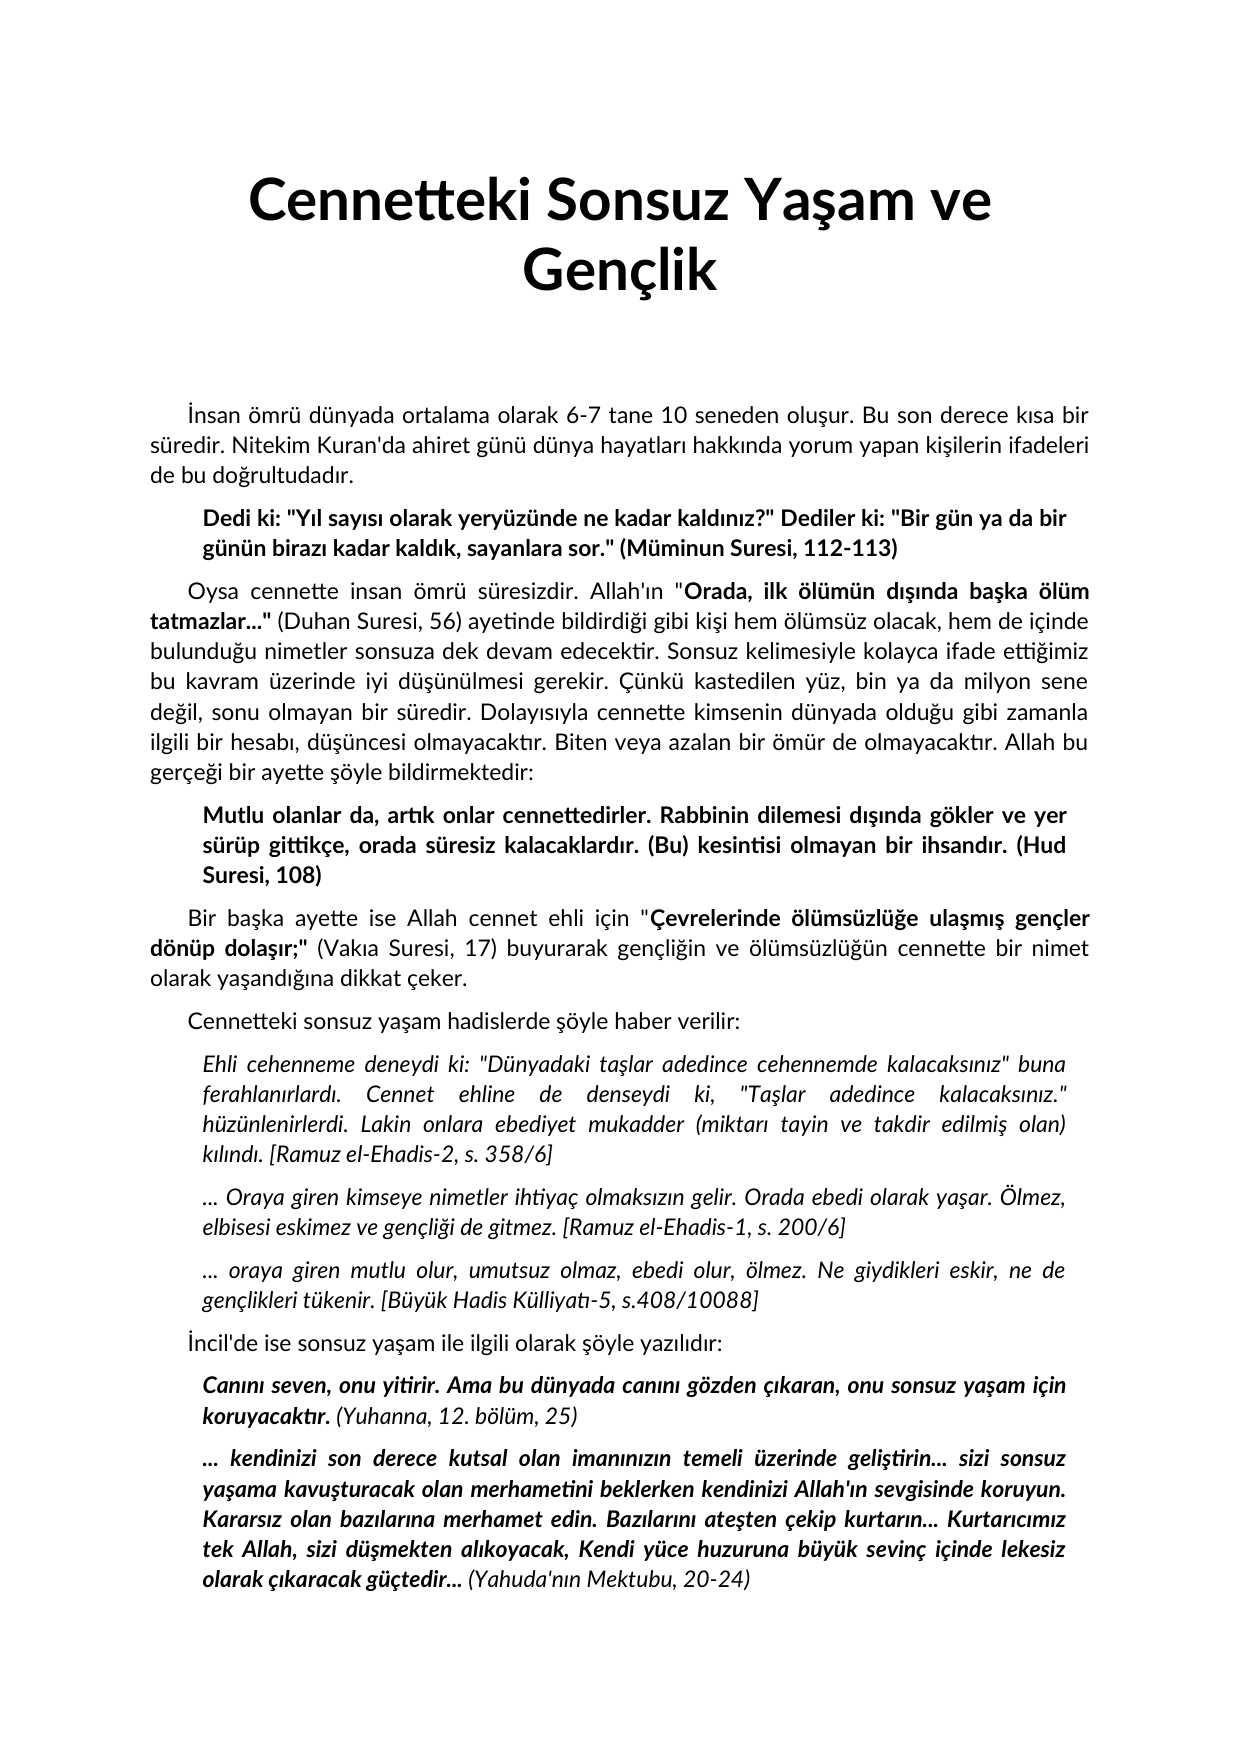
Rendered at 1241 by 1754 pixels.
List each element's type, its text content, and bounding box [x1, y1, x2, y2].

text ... Oraya giren kimseye nimetler ihtiyaç olmaksızın gelir. Orada ebedi olarak yaşar. Ölmez, elbisesi eskimez ve gençliği de gitmez. [Ramuz el-Ehadis-1, s. 200/6] [202, 1183, 1068, 1240]
text Ehli cehenneme deneydi ki: "Dünyadaki taşlar adedince cehennemde kalacaksınız" buna ferahlanırlardı. Cennet ehline de denseydi ki, "Taşlar adedince kalacaksınız." hüzünlenirlerdi. Lakin onlara ebediyet mukadder (miktarı tayin ve takdir edilmiş olan) kılındı. [Ramuz el-Ehadis-2, s. 358/6] [202, 1049, 1068, 1167]
text Bir başka ayette ise Allah cennet ehli için "Çevrelerinde ölümsüzlüğe ulaşmış gençler dönüp dolaşır;" (Vakıa Suresi, 17) buyurarak gençliğin ve ölümsüzlüğün cennette bir nimet olarak yaşandığına dikkat çeker. [150, 903, 1090, 991]
text Oysa cennette insan ömrü süresizdir. Allah'ın "Orada, ilk ölümün dışında başka ölüm tatmazlar..." (Duhan Suresi, 56) ayetinde bildirdiği gibi kişi hem ölümsüz olacak, hem de içinde bulunduğu nimetler sonsuza dek devam edecektir. Sonsuz kelimesiyle kolayca ifade ettiğimiz bu kavram üzerinde iyi düşünülmesi gerekir. Çünkü kastedilen yüz, bin ya da milyon sene değil, sonu olmayan bir süredir. Dolayısıyla cennette kimsenin dünyada olduğu gibi zamanla ilgili bir hesabı, düşüncesi olmayacaktır. Biten veya azalan bir ömür de olmayacaktır. Allah bu gerçeği bir ayette şöyle bildirmektedir: [150, 576, 1090, 785]
text Dedi ki: "Yıl sayısı olarak yeryüzünde ne kadar kaldınız?" Dediler ki: "Bir gün ya da bir günün birazı kadar kaldık, sayanlara sor." (Müminun Suresi, 112-113) [202, 503, 1068, 561]
text ... kendinizi son derece kutsal olan imanınızın temeli üzerinde geliştirin... sizi sonsuz yaşama kavuşturacak olan merhametini beklerken kendinizi Allah'ın sevgisinde koruyun. Kararsız olan bazılarına merhamet edin. Bazılarını ateşten çekip kurtarın... Kurtarıcımız tek Allah, sizi düşmekten alıkoyacak, Kendi yüce huzuruna büyük sevinç içinde lekesiz olarak çıkaracak güçtedir... (Yahuda'nın Mektubu, 20-24) [202, 1444, 1068, 1592]
text İnsan ömrü dünyada ortalama olarak 6-7 tane 10 seneden oluşur. Bu son derece kısa bir süredir. Nitekim Kuran'da ahiret günü dünya hayatları hakkında yorum yapan kişilerin ifadeleri de bu doğrultudadır. [150, 400, 1090, 488]
text ... oraya giren mutlu olur, umutsuz olmaz, ebedi olur, ölmez. Ne giydikleri eskir, ne de gençlikleri tükenir. [Büyük Hadis Külliyatı-5, s.408/10088] [202, 1256, 1068, 1313]
subtitle Cennetteki Sonsuz Yaşam ve Gençlik [150, 162, 1090, 302]
text İncil'de ise sonsuz yaşam ile ilgili olarak şöyle yazılıdır: [150, 1328, 1090, 1356]
text Cennetteki sonsuz yaşam hadislerde şöyle haber verilir: [150, 1007, 1090, 1034]
text Mutlu olanlar da, artık onlar cennettedirler. Rabbinin dilemesi dışında gökler ve yer sürüp gittikçe, orada süresiz kalacaklardır. (Bu) kesintisi olmayan bir ihsandır. (Hud Suresi, 108) [202, 800, 1068, 888]
text Canını seven, onu yitirir. Ama bu dünyada canını gözden çıkaran, onu sonsuz yaşam için koruyacaktır. (Yuhanna, 12. bölüm, 25) [202, 1371, 1068, 1429]
